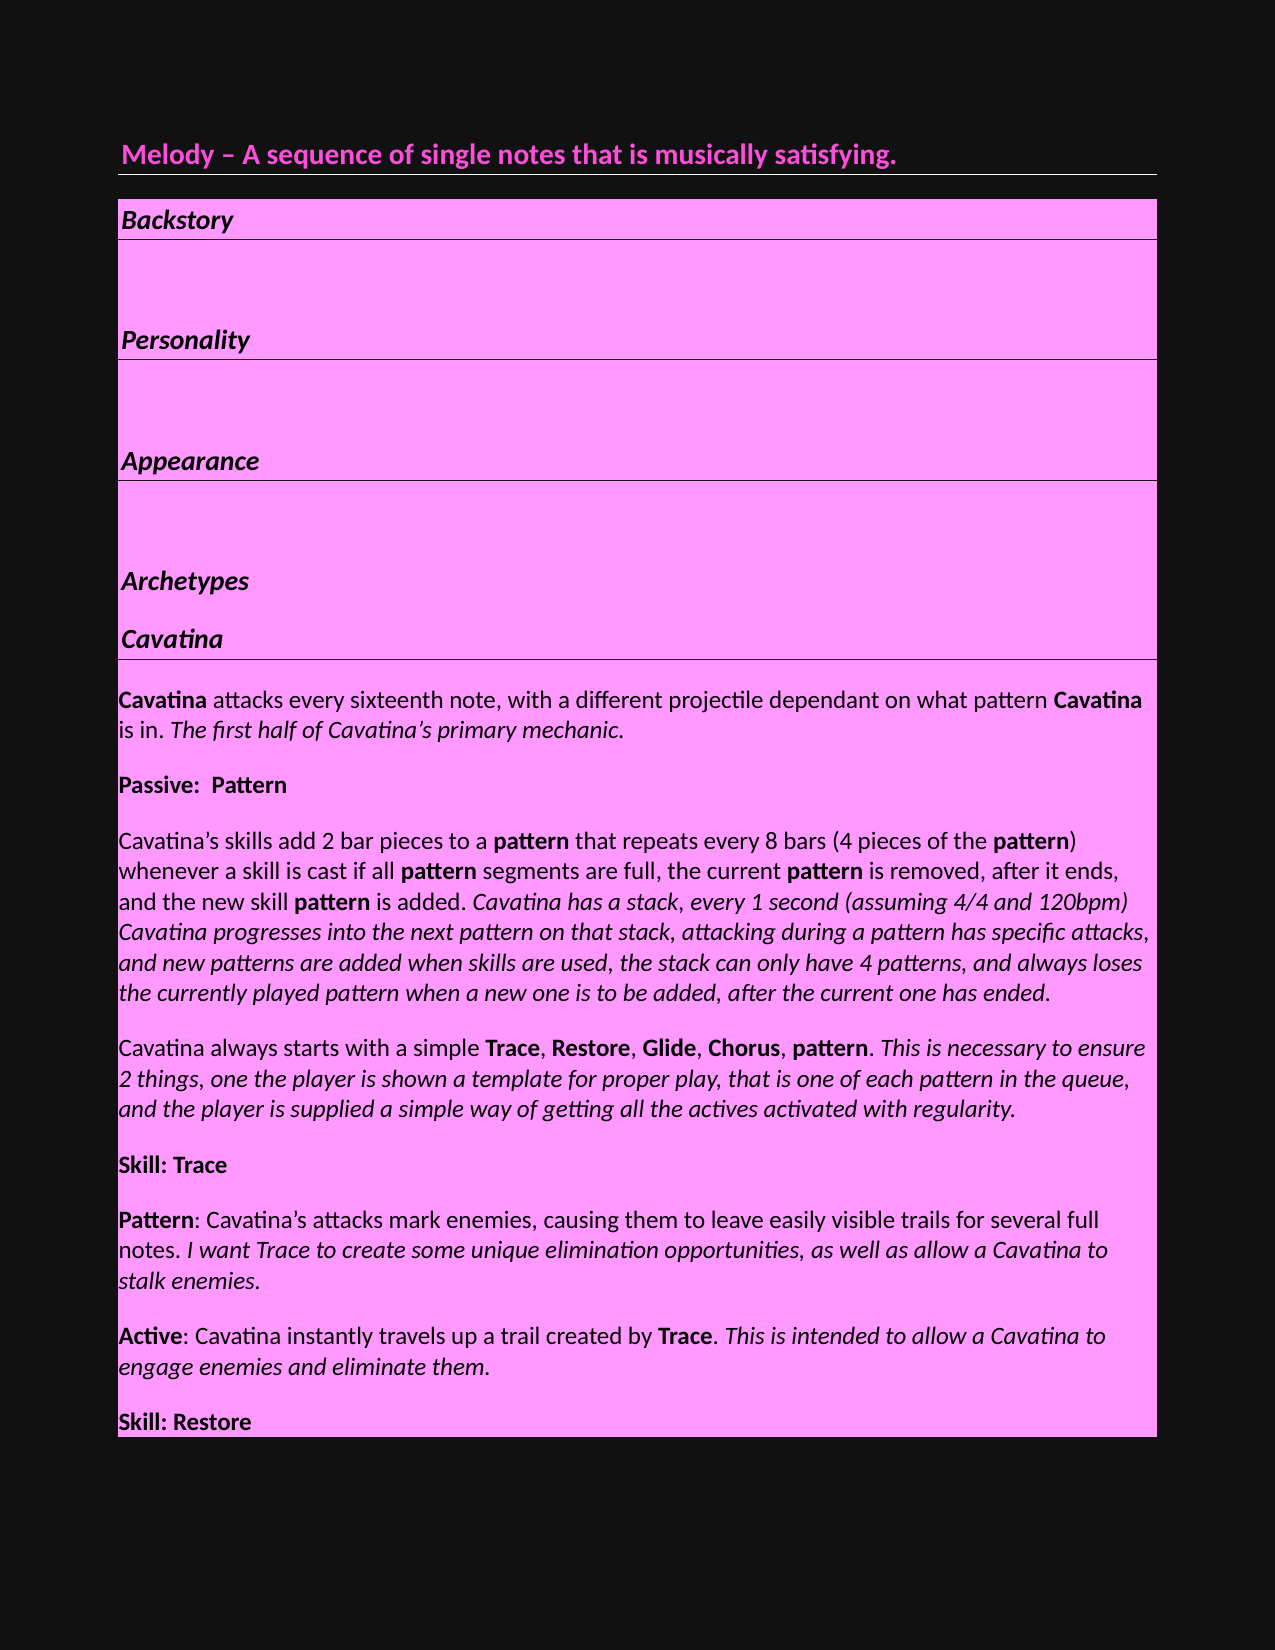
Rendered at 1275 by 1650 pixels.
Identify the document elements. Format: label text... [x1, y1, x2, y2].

text Archetypes [118, 560, 1157, 597]
subtitle Melody – A sequence of single notes that is musically satisfying. [118, 133, 1157, 174]
text Cavatina always starts with a simple Trace, Restore, Glide, Chorus, pattern. This is necessary to ensure 2 things, one the player is shown a template for proper play, that is one of each pattern in the queue, and the player is supplied a simple way of getting all the actives activated with regularity. [118, 1033, 1157, 1124]
text Cavatina [118, 619, 1157, 659]
text Active: Cavatina instantly travels up a trail created by Trace. This is intended to allow a Cavatina to engage enemies and eliminate them. [118, 1321, 1157, 1381]
text Backstory [118, 199, 1157, 239]
text Pattern: Cavatina’s attacks mark enemies, causing them to leave easily visible trails for several full notes. I want Trace to create some unique elimination opportunities, as well as allow a Cavatina to stalk enemies. [118, 1204, 1157, 1296]
text Cavatina’s skills add 2 bar pieces to a pattern that repeats every 8 bars (4 pieces of the pattern) whenever a skill is cast if all pattern segments are full, the current pattern is removed, after it ends, and the new skill pattern is added. Cavatina has a stack, every 1 second (assuming 4/4 and 120bpm) Cavatina progresses into the next pattern on that stack, attacking during a pattern has specific attacks, and new patterns are added when skills are used, the stack can only have 4 patterns, and always loses the currently played pattern when a new one is to be added, after the current one has ended. [118, 825, 1157, 1008]
text Passive: Pattern [118, 770, 1157, 800]
text Personality [118, 320, 1157, 359]
text Skill: Restore [118, 1406, 1157, 1437]
text Cavatina attacks every sixteenth note, with a different projectile dependant on what pattern Cavatina is in. The first half of Cavatina’s primary mechanic. [118, 684, 1157, 745]
text Skill: Trace [118, 1149, 1157, 1179]
text Appearance [118, 440, 1157, 480]
